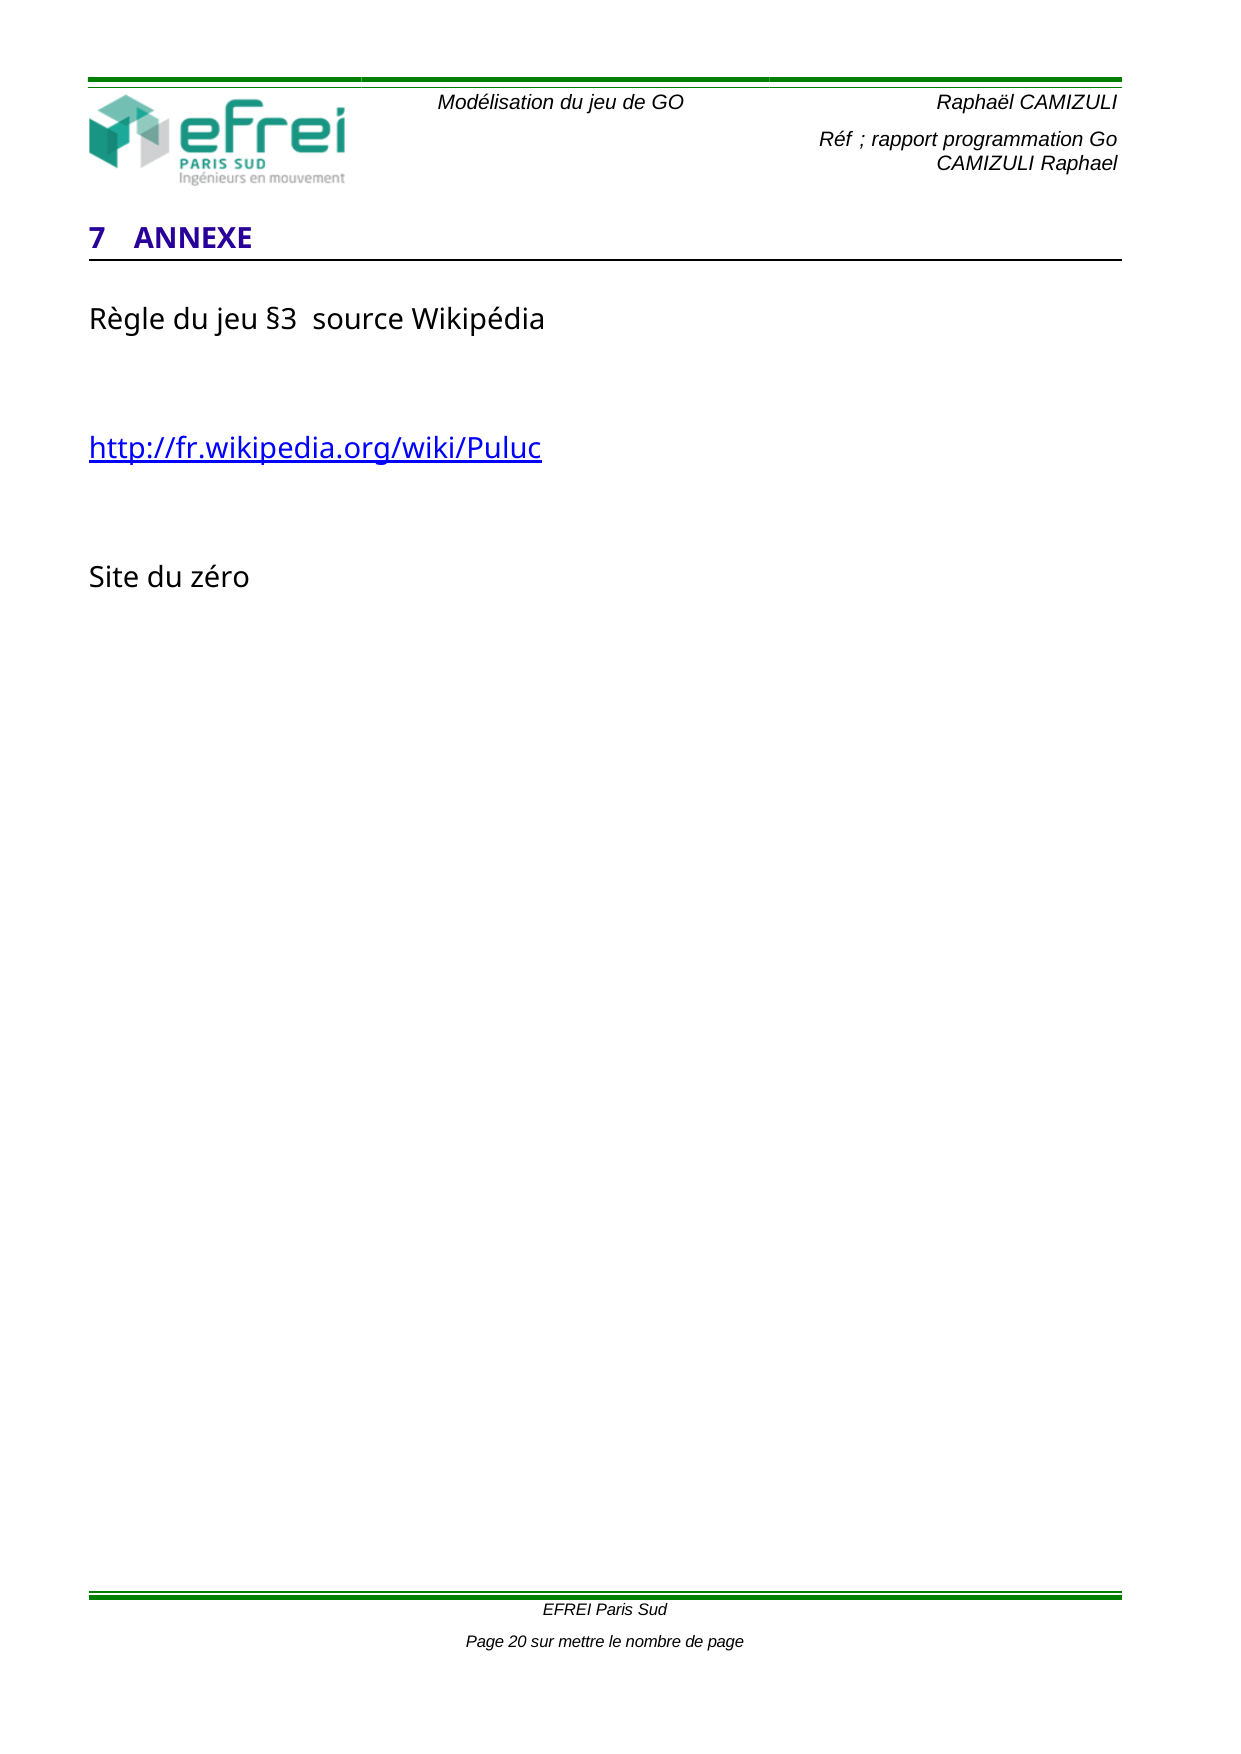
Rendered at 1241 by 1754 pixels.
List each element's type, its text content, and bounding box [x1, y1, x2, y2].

picture [89, 94, 350, 187]
subtitle Annexe [89, 218, 1122, 259]
text Règle du jeu §3 source Wikipédia [89, 298, 1122, 337]
text http://fr.wikipedia.org/wiki/Puluc [89, 427, 1122, 466]
text Site du zéro [89, 556, 1122, 595]
